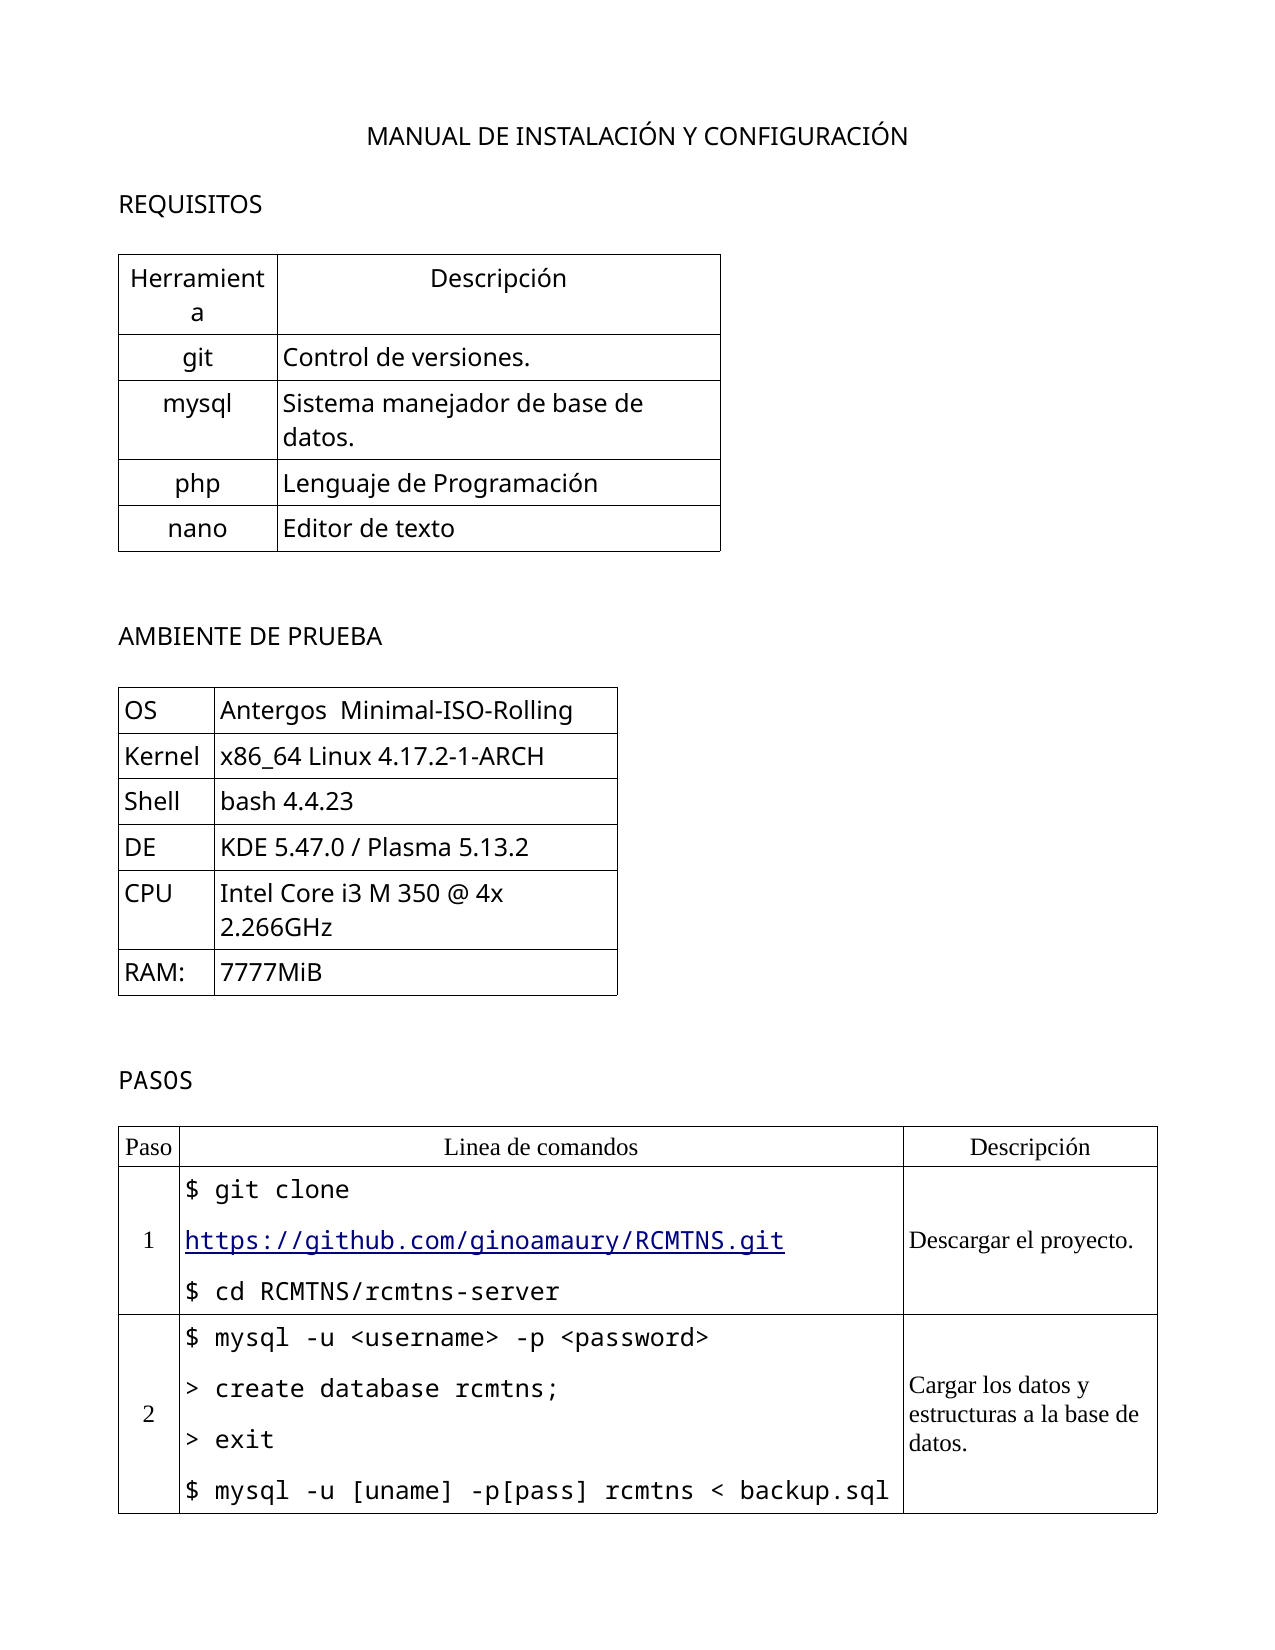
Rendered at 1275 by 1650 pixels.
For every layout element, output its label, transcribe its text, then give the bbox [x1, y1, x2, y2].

text PASOS [118, 1063, 1157, 1097]
table_cell Intel Core i3 M 350 @ 4x 2.266GHz [215, 871, 617, 949]
table_cell $ mysql -u <username> -p <password> > create database rcmtns; > exit $ mysql -u [uname] -p[pass] rcmtns < backup.sql [180, 1315, 903, 1513]
table_cell Descargar el proyecto. [904, 1167, 1157, 1314]
table_cell Lenguaje de Programación [278, 460, 720, 505]
text MANUAL DE INSTALACIÓN Y CONFIGURACIÓN [118, 118, 1157, 152]
table_cell CPU [119, 871, 214, 949]
table_cell KDE 5.47.0 / Plasma 5.13.2 [215, 825, 617, 869]
table_cell Cargar los datos y estructuras a la base de datos. [904, 1315, 1157, 1513]
text REQUISITOS [118, 186, 1157, 220]
table_cell Sistema manejador de base de datos. [278, 381, 720, 459]
table_header Descripción [278, 255, 720, 334]
table_cell Kernel [119, 734, 214, 778]
table_cell git [119, 335, 277, 380]
table_header Antergos Minimal-ISO-Rolling [215, 688, 617, 733]
table_cell Editor de texto [278, 506, 720, 551]
table_header Herramienta [119, 255, 277, 334]
table_header Linea de comandos [180, 1127, 903, 1166]
table_cell mysql [119, 381, 277, 459]
table_cell bash 4.4.23 [215, 779, 617, 824]
table_cell nano [119, 506, 277, 551]
table_cell 7777MiB [215, 950, 617, 995]
table_cell Shell [119, 779, 214, 824]
table_cell 2 [119, 1315, 179, 1513]
text AMBIENTE DE PRUEBA [118, 619, 1157, 653]
table_header OS [119, 688, 214, 733]
table_cell $ git clone https://github.com/ginoamaury/RCMTNS.git $ cd RCMTNS/rcmtns-server [180, 1167, 903, 1314]
table_cell Control de versiones. [278, 335, 720, 380]
table_cell 1 [119, 1167, 179, 1314]
table_cell x86_64 Linux 4.17.2-1-ARCH [215, 734, 617, 778]
table_header Descripción [904, 1127, 1157, 1166]
table_header Paso [119, 1127, 179, 1166]
table_cell RAM: [119, 950, 214, 995]
table_cell php [119, 460, 277, 505]
table_cell DE [119, 825, 214, 869]
